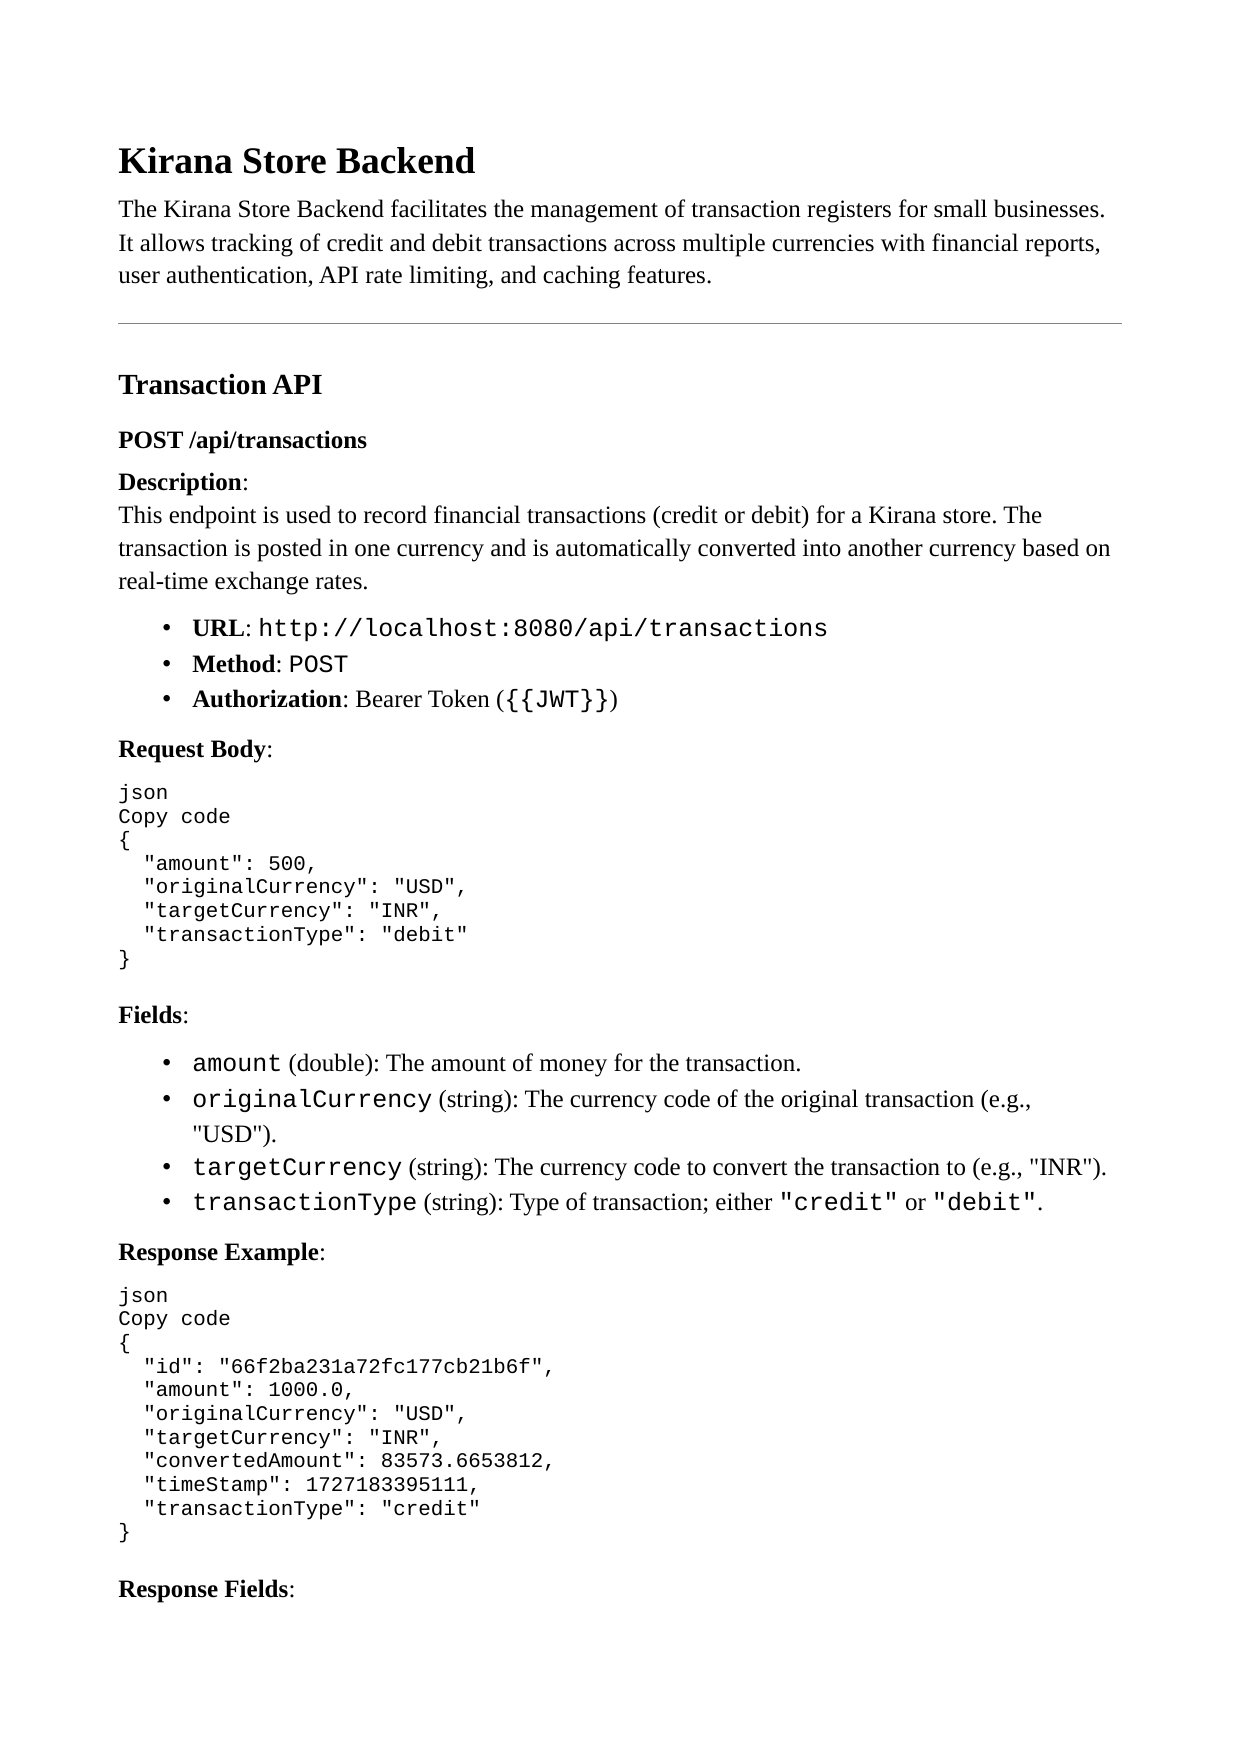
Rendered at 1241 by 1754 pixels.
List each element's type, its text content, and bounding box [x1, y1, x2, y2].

text "targetCurrency": "INR", [118, 1427, 1122, 1450]
text "originalCurrency": "USD", [118, 877, 1122, 900]
text } [118, 947, 1122, 971]
subtitle Kirana Store Backend [118, 139, 1122, 182]
list Authorization: Bearer Token ({{JWT}}) [162, 684, 1122, 715]
text "amount": 1000.0, [118, 1379, 1122, 1403]
subtitle Transaction API [118, 367, 1122, 401]
text The Kirana Store Backend facilitates the management of transaction registers for small businesses. It allows tracking of credit and debit transactions across multiple currencies with financial reports, user authentication, API rate limiting, and caching features. [118, 194, 1122, 289]
list transactionType (string): Type of transaction; either "credit" or "debit". [162, 1187, 1122, 1218]
text { [118, 1332, 1122, 1356]
text "amount": 500, [118, 853, 1122, 877]
text "timeStamp": 1727183395111, [118, 1474, 1122, 1498]
text Copy code [118, 806, 1122, 829]
text "transactionType": "debit" [118, 924, 1122, 947]
text "transactionType": "credit" [118, 1498, 1122, 1521]
text } [118, 1521, 1122, 1545]
text json [118, 1285, 1122, 1308]
text "targetCurrency": "INR", [118, 900, 1122, 924]
text Copy code [118, 1308, 1122, 1332]
text json [118, 782, 1122, 806]
text Fields: [118, 1001, 1122, 1029]
list Method: POST [162, 649, 1122, 680]
text Request Body: [118, 734, 1122, 763]
text { [118, 829, 1122, 853]
list URL: http://localhost:8080/api/transactions [162, 613, 1122, 644]
text "originalCurrency": "USD", [118, 1403, 1122, 1427]
list targetCurrency (string): The currency code to convert the transaction to (e.g., "INR"). [162, 1152, 1122, 1183]
subtitle POST /api/transactions [118, 426, 1122, 454]
text Response Example: [118, 1237, 1122, 1266]
text Description: This endpoint is used to record financial transactions (credit or debit) for a Kirana store. The transaction is posted in one currency and is automatically converted into another currency based on real-time exchange rates. [118, 467, 1122, 595]
text "id": "66f2ba231a72fc177cb21b6f", [118, 1356, 1122, 1379]
text "convertedAmount": 83573.6653812, [118, 1450, 1122, 1474]
text Response Fields: [118, 1574, 1122, 1603]
list originalCurrency (string): The currency code of the original transaction (e.g., "USD"). [162, 1084, 1122, 1147]
list amount (double): The amount of money for the transaction. [162, 1048, 1122, 1079]
